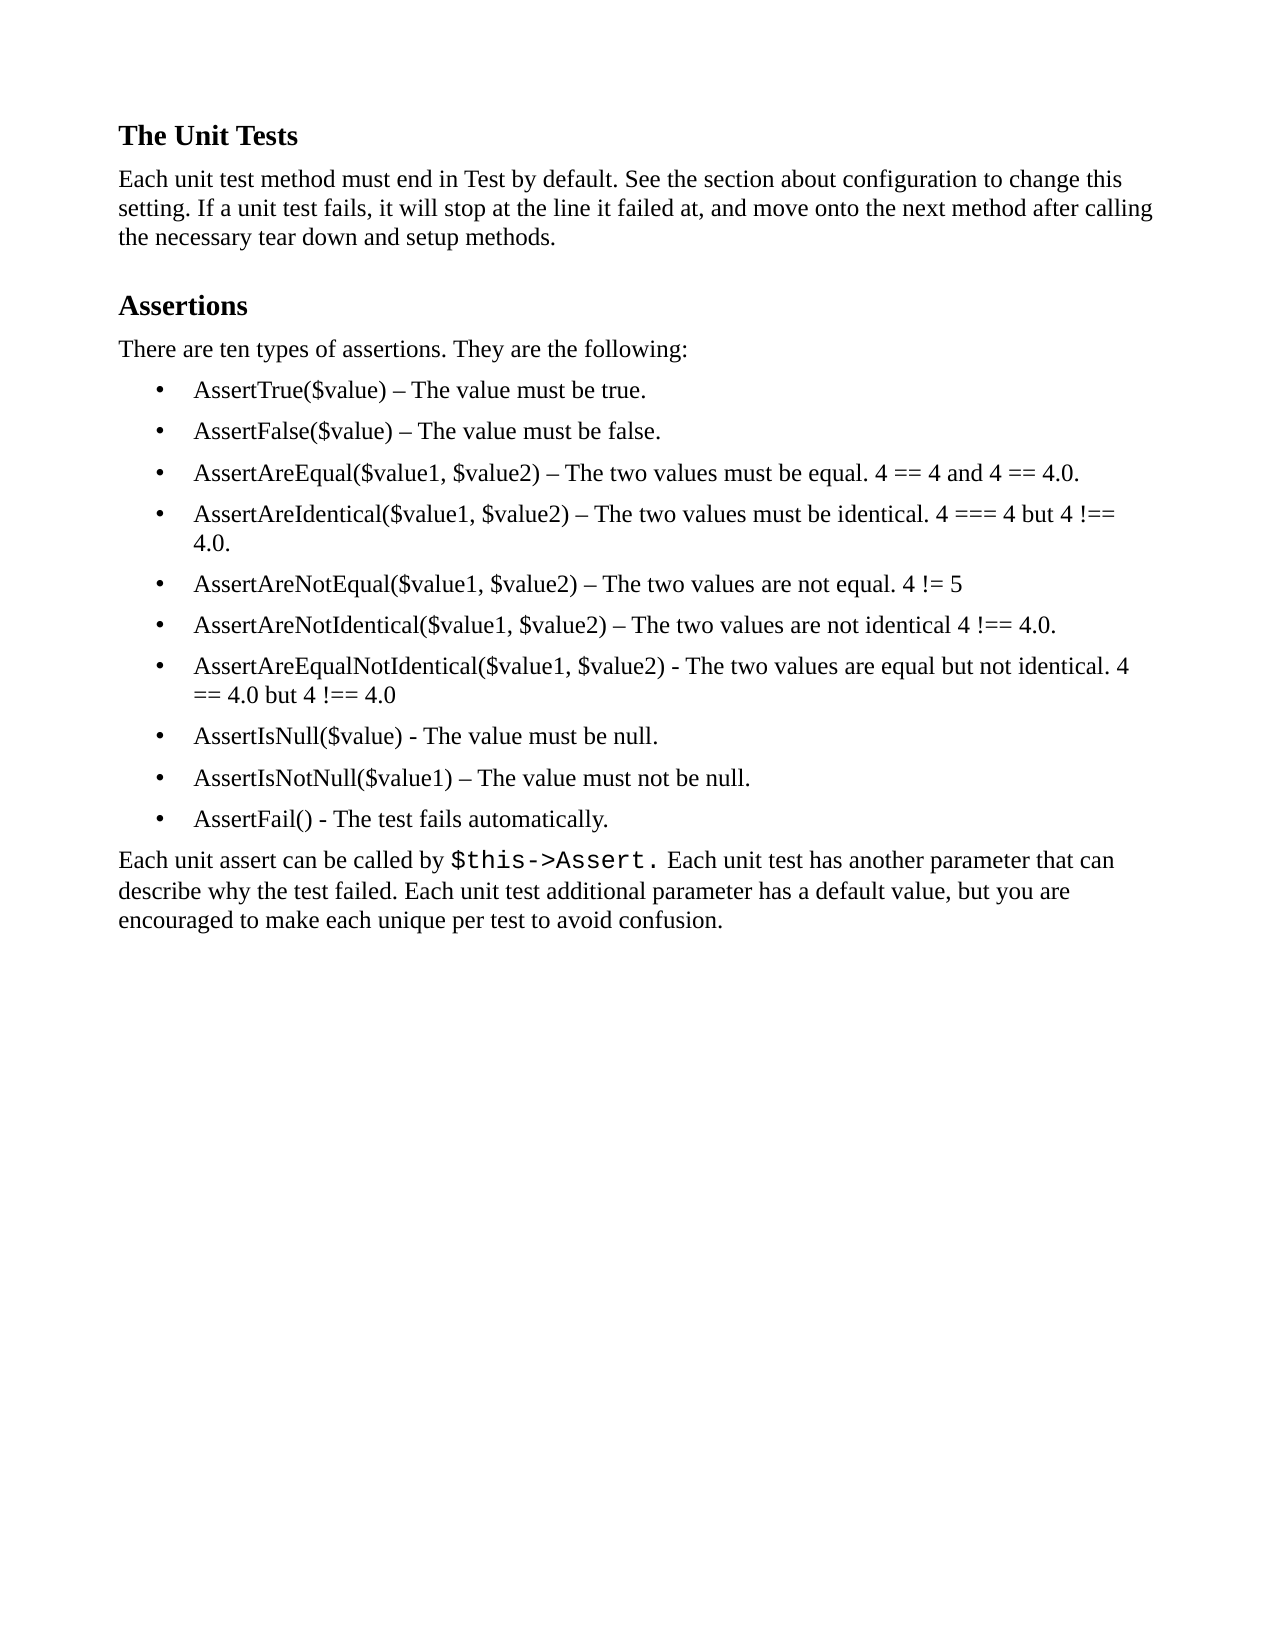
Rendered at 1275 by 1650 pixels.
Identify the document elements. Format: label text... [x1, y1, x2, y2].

list AssertTrue($value) – The value must be true. [156, 375, 1157, 404]
list AssertIsNotNull($value1) – The value must not be null. [156, 763, 1157, 791]
subtitle The Unit Tests [118, 118, 1157, 152]
list AssertFail() - The test fails automatically. [156, 804, 1157, 833]
text Each unit assert can be called by $this->Assert. Each unit test has another parameter that can describe why the test failed. Each unit test additional parameter has a default value, but you are encouraged to make each unique per test to avoid confusion. [118, 845, 1157, 933]
list AssertAreIdentical($value1, $value2) – The two values must be identical. 4 === 4 but 4 !== 4.0. [156, 499, 1157, 556]
list AssertAreEqual($value1, $value2) – The two values must be equal. 4 == 4 and 4 == 4.0. [156, 458, 1157, 486]
list AssertAreNotEqual($value1, $value2) – The two values are not equal. 4 != 5 [156, 569, 1157, 598]
list AssertIsNull($value) - The value must be null. [156, 721, 1157, 750]
text There are ten types of assertions. They are the following: [118, 334, 1157, 363]
text Each unit test method must end in Test by default. See the section about configuration to change this setting. If a unit test fails, it will stop at the line it failed at, and move onto the next method after calling the necessary tear down and setup methods. [118, 164, 1157, 250]
subtitle Assertions [118, 288, 1157, 321]
list AssertAreNotIdentical($value1, $value2) – The two values are not identical 4 !== 4.0. [156, 610, 1157, 639]
list AssertFalse($value) – The value must be false. [156, 416, 1157, 445]
list AssertAreEqualNotIdentical($value1, $value2) - The two values are equal but not identical. 4 == 4.0 but 4 !== 4.0 [156, 651, 1157, 709]
